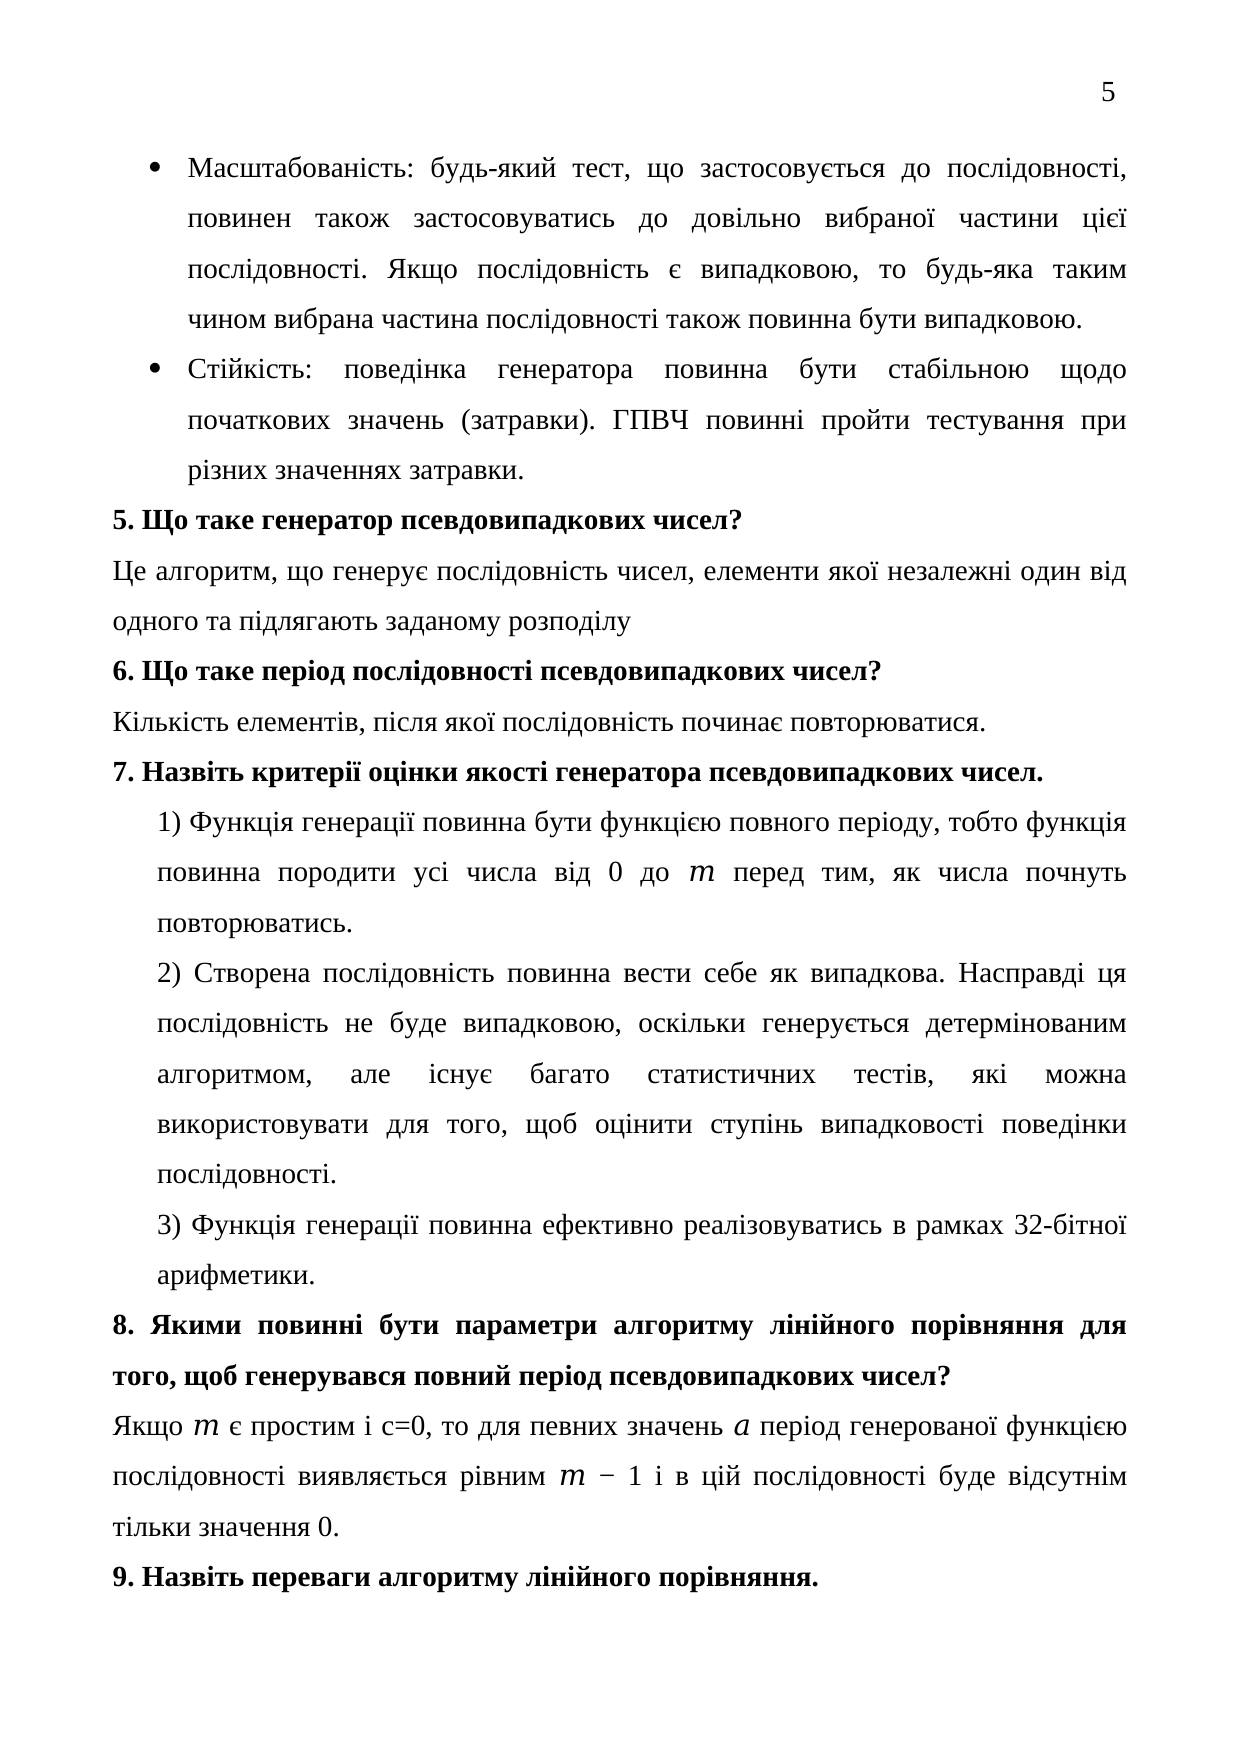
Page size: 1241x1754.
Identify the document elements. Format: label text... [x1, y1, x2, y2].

text 5. Що таке генератор псевдовипадкових чисел? [112, 502, 1128, 536]
text 6. Що таке період послідовності псевдовипадкових чисел? [112, 653, 1128, 687]
text 3) Функція генерації повинна ефективно реалізовуватись в рамках 32-бітної арифметики. [157, 1207, 1128, 1291]
text Якщо 𝑚 є простим і с=0, то для певних значень 𝑎 період генерованої функцією послідовності виявляється рівним 𝑚 − 1 і в цій послідовності буде відсутнім тільки значення 0. [112, 1408, 1128, 1542]
text Це алгоритм, що генерує послідовність чисел, елементи якої незалежні один від одного та підлягають заданому розподілу [112, 553, 1128, 637]
list Масштабованість: будь-який тест, що застосовується до послідовності, повинен також застосовуватись до довільно вибраної частини цієї послідовності. Якщо послідовність є випадковою, то будь-яка таким чином вибрана частина послідовності також повинна бути випадковою. [150, 150, 1128, 334]
text 8. Якими повинні бути параметри алгоритму лінійного порівняння для того, щоб генерувався повний період псевдовипадкових чисел? [112, 1307, 1128, 1391]
text 7. Назвіть критерії оцінки якості генератора псевдовипадкових чисел. [112, 754, 1128, 787]
list Стійкість: поведінка генератора повинна бути стабільною щодо початкових значень (затравки). ГПВЧ повинні пройти тестування при різних значеннях затравки. [150, 351, 1128, 486]
text 2) Створена послідовність повинна вести себе як випадкова. Насправді ця послідовність не буде випадковою, оскільки генерується детермінованим алгоритмом, але існує багато статистичних тестів, які можна використовувати для того, щоб оцінити ступінь випадковості поведінки послідовності. [157, 955, 1128, 1190]
text 1) Функція генерації повинна бути функцією повного періоду, тобто функція повинна породити усі числа від 0 до 𝑚 перед тим, як числа почнуть повторюватись. [157, 804, 1128, 938]
text Кількість елементів, після якої послідовність починає повторюватися. [112, 704, 1128, 737]
text 9. Назвіть переваги алгоритму лінійного порівняння. [112, 1559, 1128, 1592]
